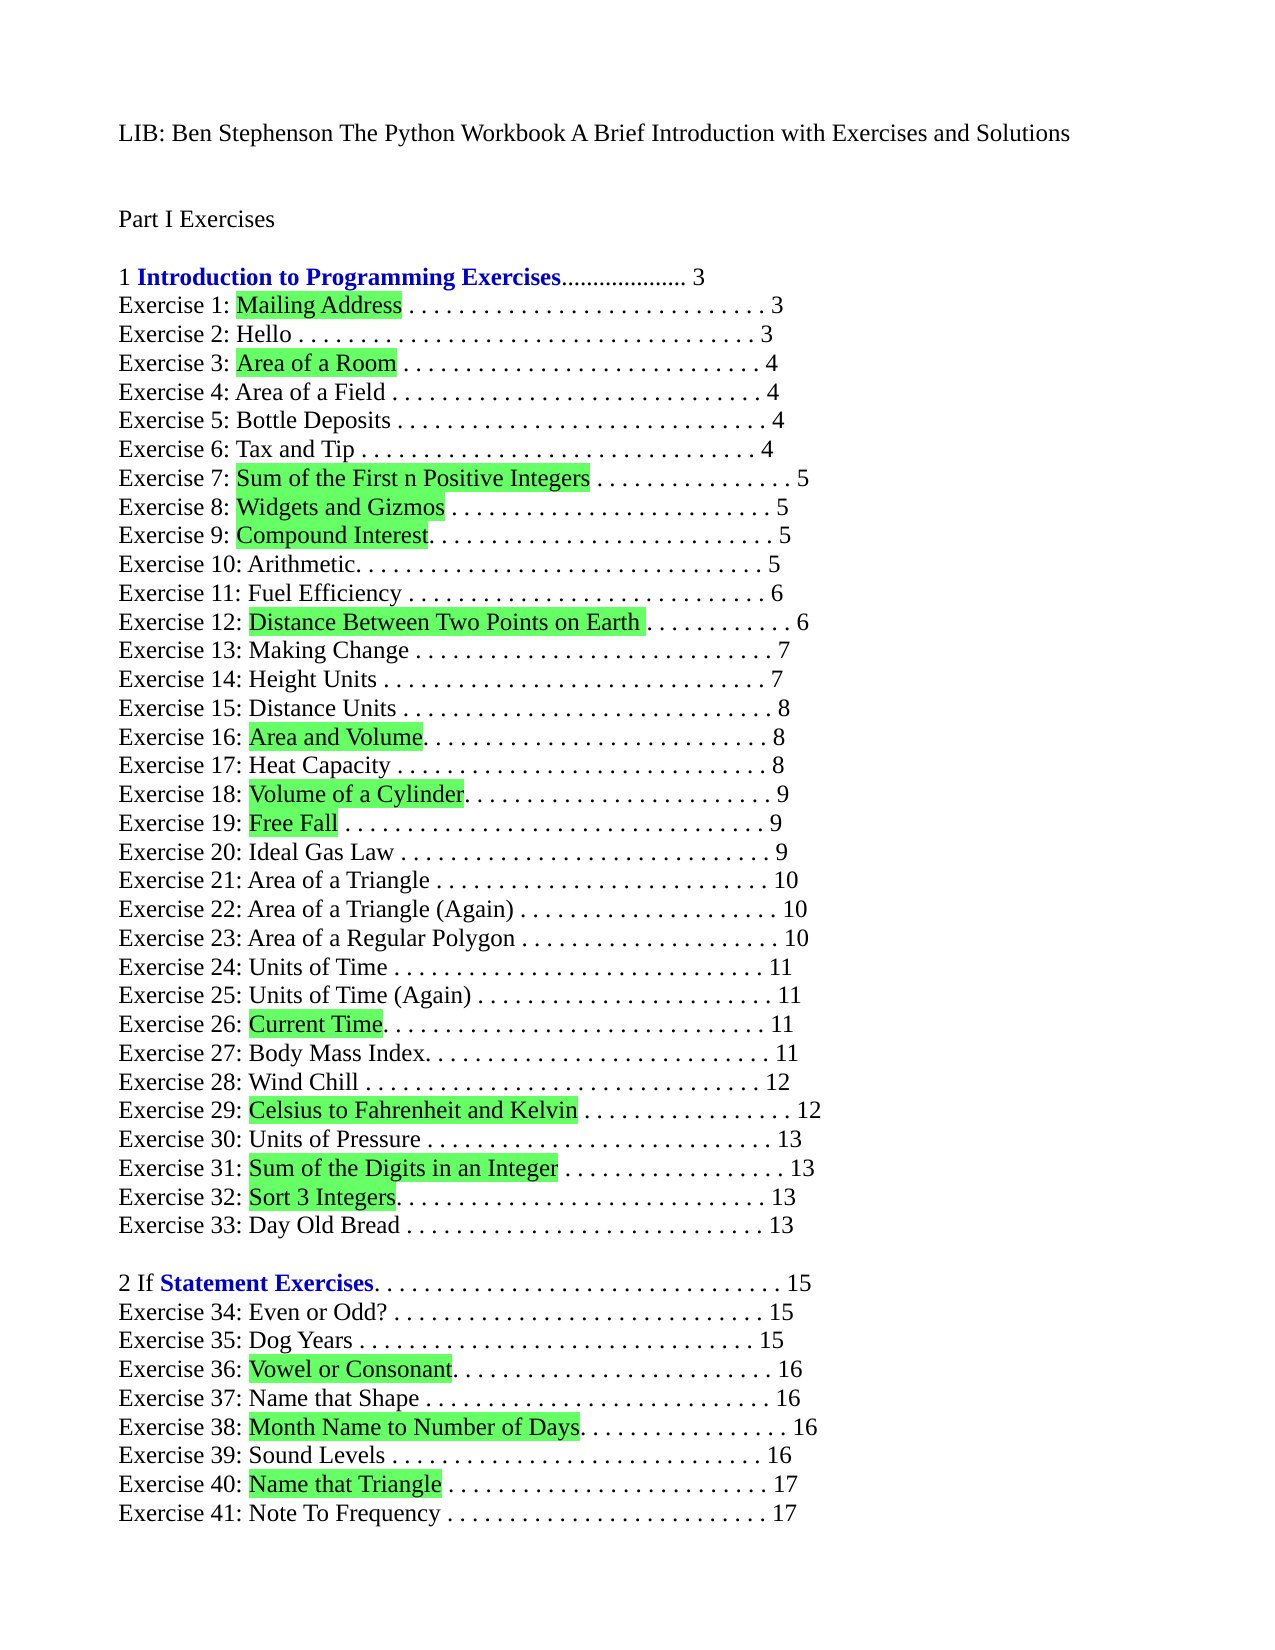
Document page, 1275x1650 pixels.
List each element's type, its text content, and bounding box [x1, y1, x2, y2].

text Exercise 24: Units of Time . . . . . . . . . . . . . . . . . . . . . . . . . . . . . . 11 [118, 952, 1157, 981]
text Exercise 23: Area of a Regular Polygon . . . . . . . . . . . . . . . . . . . . . 10 [118, 923, 1157, 952]
text Exercise 16: Area and Volume. . . . . . . . . . . . . . . . . . . . . . . . . . . . 8 [118, 722, 1157, 751]
text Exercise 32: Sort 3 Integers. . . . . . . . . . . . . . . . . . . . . . . . . . . . . . 13 [118, 1182, 1157, 1211]
text Exercise 9: Compound Interest. . . . . . . . . . . . . . . . . . . . . . . . . . . . 5 [118, 521, 1157, 549]
text Exercise 22: Area of a Triangle (Again) . . . . . . . . . . . . . . . . . . . . . 10 [118, 894, 1157, 923]
text Exercise 28: Wind Chill . . . . . . . . . . . . . . . . . . . . . . . . . . . . . . . . 12 [118, 1067, 1157, 1096]
text Exercise 40: Name that Triangle . . . . . . . . . . . . . . . . . . . . . . . . . . 17 [118, 1469, 1157, 1498]
text Exercise 20: Ideal Gas Law . . . . . . . . . . . . . . . . . . . . . . . . . . . . . . 9 [118, 837, 1157, 866]
text Exercise 36: Vowel or Consonant. . . . . . . . . . . . . . . . . . . . . . . . . . 16 [118, 1354, 1157, 1383]
text Exercise 6: Tax and Tip . . . . . . . . . . . . . . . . . . . . . . . . . . . . . . . . 4 [118, 434, 1157, 463]
text Exercise 11: Fuel Efficiency . . . . . . . . . . . . . . . . . . . . . . . . . . . . . 6 [118, 578, 1157, 607]
text Exercise 17: Heat Capacity . . . . . . . . . . . . . . . . . . . . . . . . . . . . . . 8 [118, 751, 1157, 779]
text Exercise 34: Even or Odd? . . . . . . . . . . . . . . . . . . . . . . . . . . . . . . 15 [118, 1297, 1157, 1326]
text Exercise 5: Bottle Deposits . . . . . . . . . . . . . . . . . . . . . . . . . . . . . . 4 [118, 406, 1157, 434]
text 2 If Statement Exercises. . . . . . . . . . . . . . . . . . . . . . . . . . . . . . . . . 15 [118, 1268, 1157, 1297]
text Exercise 31: Sum of the Digits in an Integer . . . . . . . . . . . . . . . . . . 13 [118, 1153, 1157, 1182]
text Exercise 10: Arithmetic. . . . . . . . . . . . . . . . . . . . . . . . . . . . . . . . . 5 [118, 549, 1157, 578]
text Exercise 18: Volume of a Cylinder. . . . . . . . . . . . . . . . . . . . . . . . . 9 [118, 779, 1157, 808]
text Exercise 33: Day Old Bread . . . . . . . . . . . . . . . . . . . . . . . . . . . . . 13 [118, 1211, 1157, 1239]
text Exercise 8: Widgets and Gizmos . . . . . . . . . . . . . . . . . . . . . . . . . . 5 [118, 492, 1157, 521]
text 1 Introduction to Programming Exercises.................... 3 [118, 262, 1157, 291]
text Exercise 13: Making Change . . . . . . . . . . . . . . . . . . . . . . . . . . . . . 7 [118, 636, 1157, 664]
text Exercise 7: Sum of the First n Positive Integers . . . . . . . . . . . . . . . . 5 [118, 463, 1157, 492]
text Exercise 4: Area of a Field . . . . . . . . . . . . . . . . . . . . . . . . . . . . . . 4 [118, 377, 1157, 406]
text Exercise 3: Area of a Room . . . . . . . . . . . . . . . . . . . . . . . . . . . . . 4 [118, 348, 1157, 377]
text Exercise 39: Sound Levels . . . . . . . . . . . . . . . . . . . . . . . . . . . . . . 16 [118, 1441, 1157, 1469]
text Exercise 1: Mailing Address . . . . . . . . . . . . . . . . . . . . . . . . . . . . . 3 [118, 291, 1157, 319]
text Exercise 41: Note To Frequency . . . . . . . . . . . . . . . . . . . . . . . . . . 17 [118, 1498, 1157, 1527]
text Exercise 29: Celsius to Fahrenheit and Kelvin . . . . . . . . . . . . . . . . . 12 [118, 1096, 1157, 1124]
text Exercise 30: Units of Pressure . . . . . . . . . . . . . . . . . . . . . . . . . . . . 13 [118, 1124, 1157, 1153]
text Exercise 37: Name that Shape . . . . . . . . . . . . . . . . . . . . . . . . . . . . 16 [118, 1383, 1157, 1412]
text Exercise 38: Month Name to Number of Days. . . . . . . . . . . . . . . . . 16 [118, 1412, 1157, 1441]
text Exercise 12: Distance Between Two Points on Earth . . . . . . . . . . . . 6 [118, 607, 1157, 636]
text Exercise 25: Units of Time (Again) . . . . . . . . . . . . . . . . . . . . . . . . 11 [118, 981, 1157, 1009]
text Exercise 35: Dog Years . . . . . . . . . . . . . . . . . . . . . . . . . . . . . . . . 15 [118, 1326, 1157, 1354]
text Exercise 14: Height Units . . . . . . . . . . . . . . . . . . . . . . . . . . . . . . . 7 [118, 664, 1157, 693]
text Exercise 27: Body Mass Index. . . . . . . . . . . . . . . . . . . . . . . . . . . . 11 [118, 1038, 1157, 1067]
text Exercise 26: Current Time. . . . . . . . . . . . . . . . . . . . . . . . . . . . . . . 11 [118, 1009, 1157, 1038]
text Part I Exercises [118, 204, 1157, 233]
text Exercise 21: Area of a Triangle . . . . . . . . . . . . . . . . . . . . . . . . . . . 10 [118, 866, 1157, 894]
text LIB: Ben Stephenson The Python Workbook A Brief Introduction with Exercises and Solutions [118, 118, 1157, 147]
text Exercise 15: Distance Units . . . . . . . . . . . . . . . . . . . . . . . . . . . . . . 8 [118, 693, 1157, 722]
text Exercise 2: Hello . . . . . . . . . . . . . . . . . . . . . . . . . . . . . . . . . . . . . 3 [118, 319, 1157, 348]
text Exercise 19: Free Fall . . . . . . . . . . . . . . . . . . . . . . . . . . . . . . . . . . 9 [118, 808, 1157, 837]
